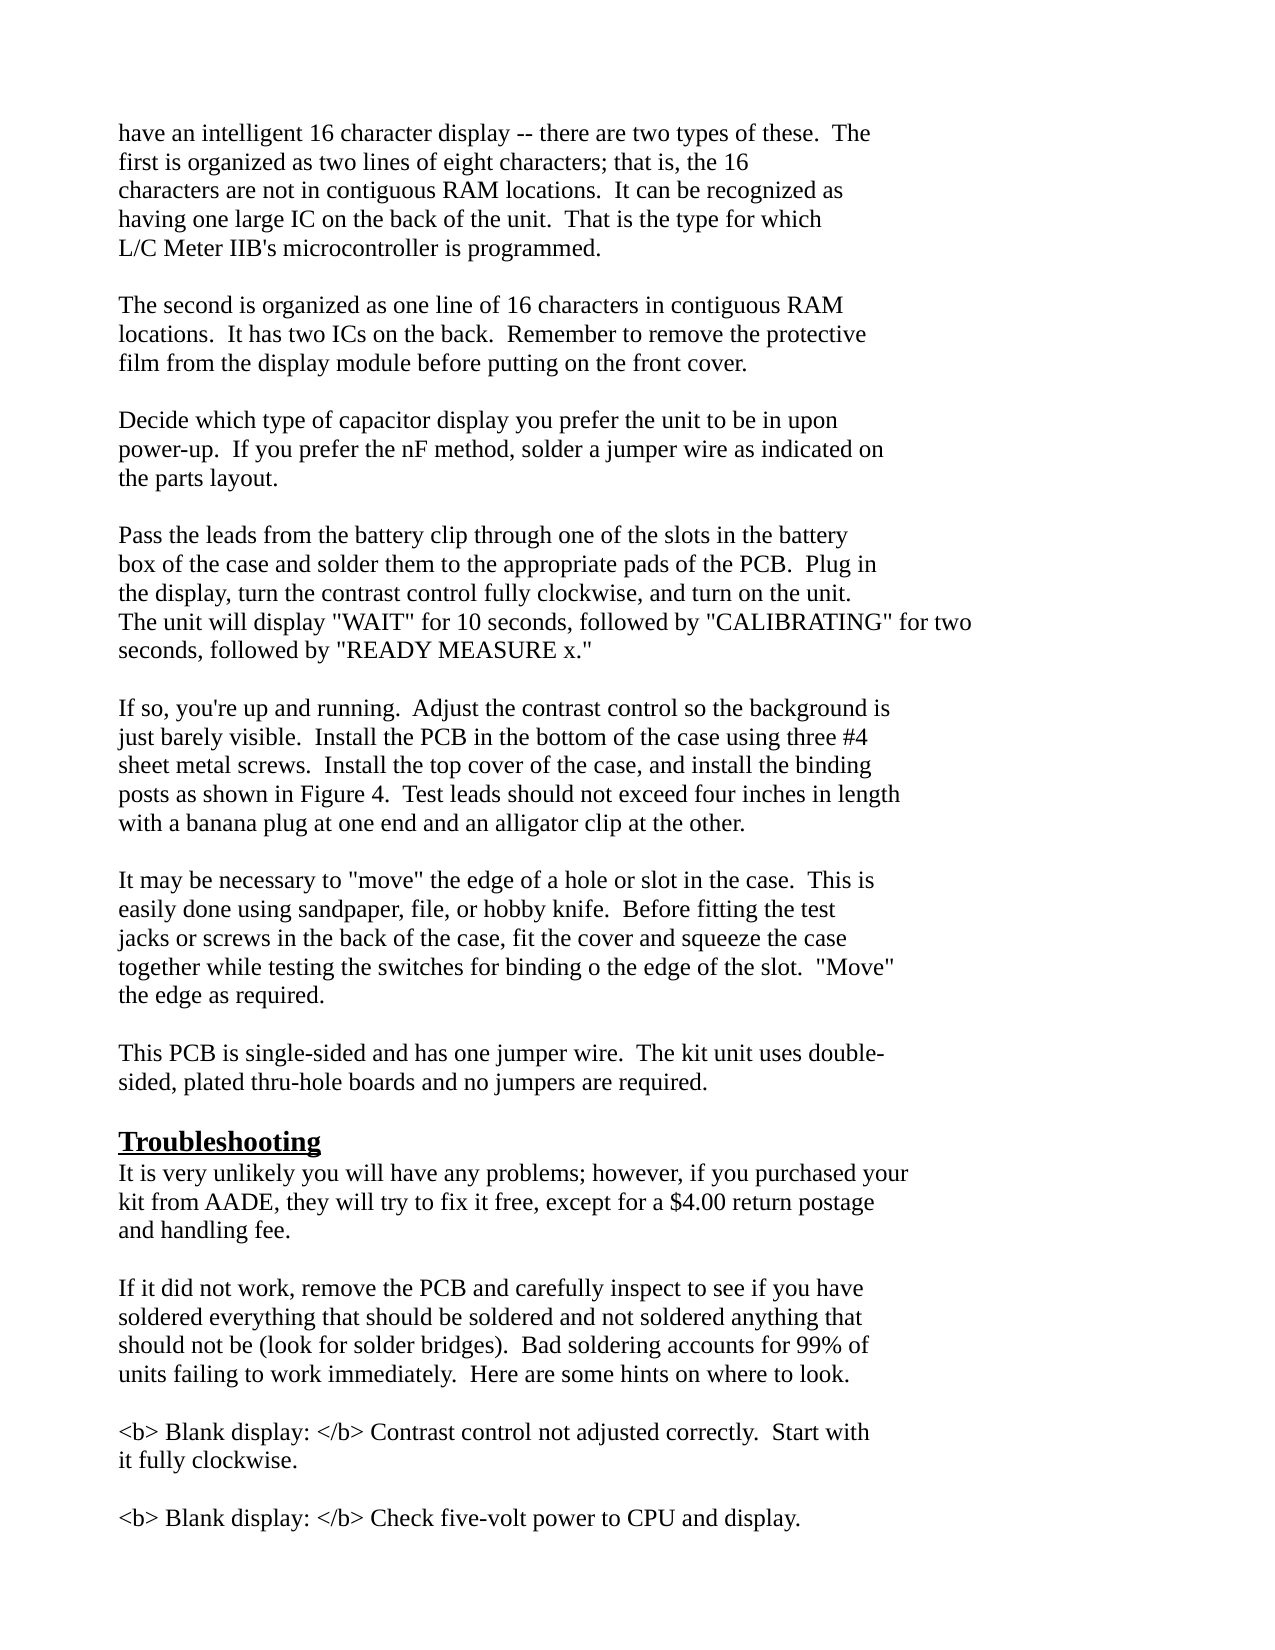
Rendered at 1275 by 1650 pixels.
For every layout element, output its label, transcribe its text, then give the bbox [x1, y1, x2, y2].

text sheet metal screws. Install the top cover of the case, and install the binding [118, 751, 1157, 779]
text This PCB is single-sided and has one jumper wire. The kit unit uses double- [118, 1038, 1157, 1067]
text the display, turn the contrast control fully clockwise, and turn on the unit. [118, 578, 1157, 607]
text first is organized as two lines of eight characters; that is, the 16 [118, 147, 1157, 176]
text should not be (look for solder bridges). Bad soldering accounts for 99% of [118, 1330, 1157, 1359]
text have an intelligent 16 character display -- there are two types of these. The [118, 118, 1157, 147]
text having one large IC on the back of the unit. That is the type for which [118, 204, 1157, 233]
text It may be necessary to "move" the edge of a hole or slot in the case. This is [118, 866, 1157, 894]
text it fully clockwise. [118, 1445, 1157, 1474]
text L/C Meter IIB's microcontroller is programmed. [118, 233, 1157, 262]
text Decide which type of capacitor display you prefer the unit to be in upon [118, 406, 1157, 434]
text soldered everything that should be soldered and not soldered anything that [118, 1302, 1157, 1330]
text Pass the leads from the battery clip through one of the slots in the battery [118, 521, 1157, 549]
text If so, you're up and running. Adjust the contrast control so the background is [118, 693, 1157, 722]
text The second is organized as one line of 16 characters in contiguous RAM [118, 291, 1157, 319]
text <b> Blank display: </b> Check five-volt power to CPU and display. [118, 1503, 1157, 1532]
text just barely visible. Install the PCB in the bottom of the case using three #4 [118, 722, 1157, 751]
text power-up. If you prefer the nF method, solder a jumper wire as indicated on [118, 434, 1157, 463]
text the edge as required. [118, 981, 1157, 1009]
text sided, plated thru-hole boards and no jumpers are required. [118, 1067, 1157, 1096]
text film from the display module before putting on the front cover. [118, 348, 1157, 377]
text the parts layout. [118, 463, 1157, 492]
text easily done using sandpaper, file, or hobby knife. Before fitting the test [118, 894, 1157, 923]
text The unit will display "WAIT" for 10 seconds, followed by "CALIBRATING" for two [118, 607, 1157, 636]
text jacks or screws in the back of the case, fit the cover and squeeze the case [118, 923, 1157, 952]
text seconds, followed by "READY MEASURE x." [118, 636, 1157, 664]
text <b> Blank display: </b> Contrast control not adjusted correctly. Start with [118, 1417, 1157, 1445]
text units failing to work immediately. Here are some hints on where to look. [118, 1359, 1157, 1388]
text kit from AADE, they will try to fix it free, except for a $4.00 return postage [118, 1187, 1157, 1215]
text and handling fee. [118, 1215, 1157, 1244]
text together while testing the switches for binding o the edge of the slot. "Move" [118, 952, 1157, 981]
text locations. It has two ICs on the back. Remember to remove the protective [118, 319, 1157, 348]
text Troubleshooting [118, 1124, 1157, 1158]
text characters are not in contiguous RAM locations. It can be recognized as [118, 176, 1157, 204]
text If it did not work, remove the PCB and carefully inspect to see if you have [118, 1273, 1157, 1302]
text box of the case and solder them to the appropriate pads of the PCB. Plug in [118, 549, 1157, 578]
text posts as shown in Figure 4. Test leads should not exceed four inches in length [118, 779, 1157, 808]
text It is very unlikely you will have any problems; however, if you purchased your [118, 1158, 1157, 1187]
text with a banana plug at one end and an alligator clip at the other. [118, 808, 1157, 837]
